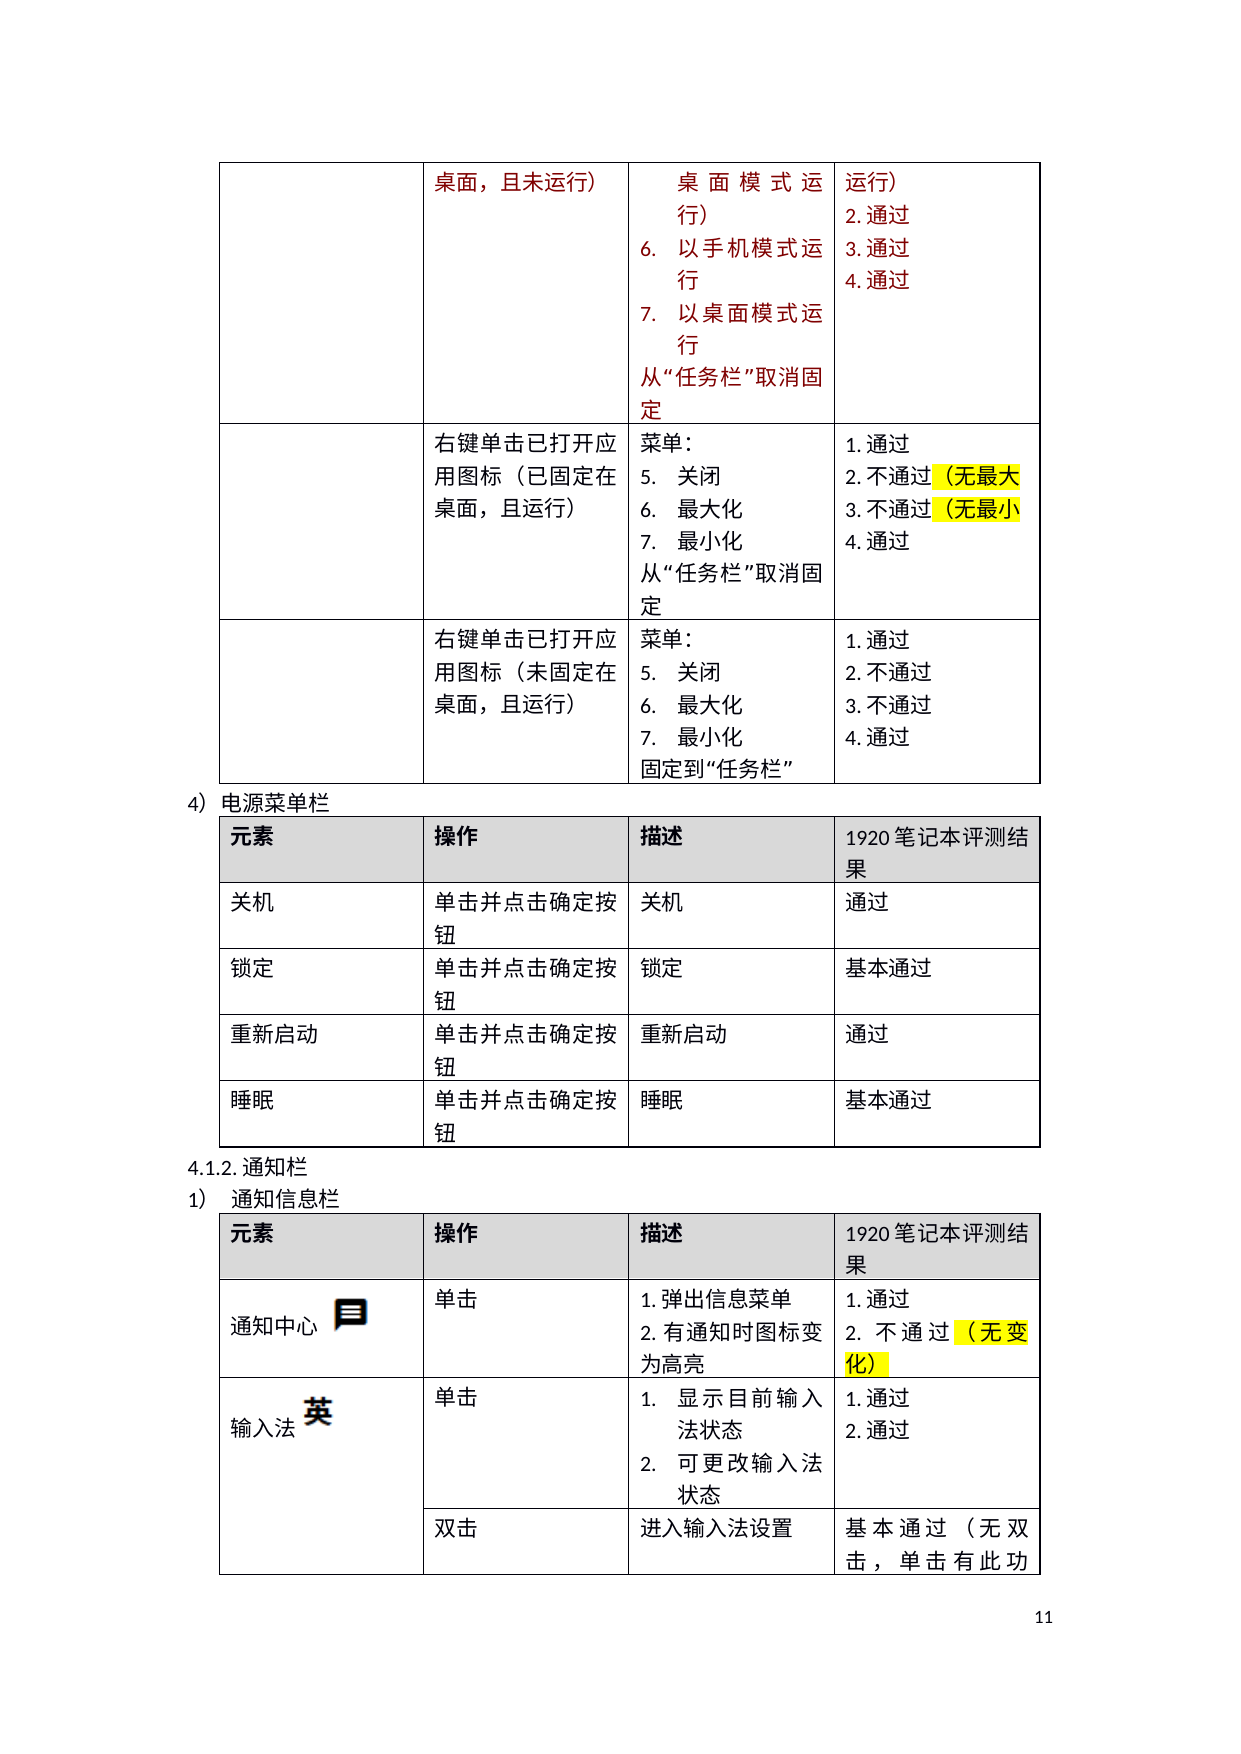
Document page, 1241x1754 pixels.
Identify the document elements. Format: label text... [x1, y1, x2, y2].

table_cell 1. 通过 2. 不通过（无最大 3. 不通过（无最小 4. 通过 [835, 424, 1039, 619]
table_cell 运行） 2. 通过 3. 通过 4. 通过 [835, 163, 1039, 423]
table_cell 单击并点击确定按钮 [424, 949, 628, 1014]
table_cell 睡眠 [629, 1081, 834, 1146]
text 4）电源菜单栏 [187, 784, 1053, 816]
table_cell [220, 620, 423, 783]
table_header 1920笔记本评测结果 [835, 817, 1039, 882]
table_cell 基本通过（无双击，单击有此功 [835, 1509, 1039, 1574]
table_cell 单击并点击确定按钮 [424, 1015, 628, 1080]
table_header 操作 [424, 1214, 628, 1278]
table_cell 单击 [424, 1378, 628, 1508]
table_cell 基本通过 [835, 1081, 1039, 1146]
table_header 操作 [424, 817, 628, 882]
table_cell 菜单： 关闭 最大化 最小化 从“任务栏”取消固定 [629, 424, 834, 619]
table_cell 基本通过 [835, 949, 1039, 1014]
picture [317, 1292, 382, 1335]
table_header 描述 [629, 1214, 834, 1278]
table_cell 菜单： 关闭 最大化 最小化 固定到“任务栏” [629, 620, 834, 783]
table_cell [220, 163, 423, 423]
table_header 元素 [220, 1214, 423, 1278]
table_cell 关机 [629, 883, 834, 948]
table_cell 输入法 [220, 1378, 423, 1574]
table_cell 1. 通过 2. 通过 [835, 1378, 1039, 1508]
table_cell 进入输入法设置 [629, 1509, 834, 1574]
table_cell 锁定 [220, 949, 423, 1014]
table_cell 锁定 [629, 949, 834, 1014]
table_cell 双击 [424, 1509, 628, 1574]
table_cell 单击 [424, 1280, 628, 1377]
table_cell 通过 [835, 1015, 1039, 1080]
table_cell 重新启动 [220, 1015, 423, 1080]
text 4.1.2. 通知栏 [187, 1147, 1053, 1180]
table_cell 1. 通过 2. 不通过（无变化） [835, 1280, 1039, 1377]
table_cell 右键单击已打开应用图标（未固定在桌面，且运行） [424, 620, 628, 783]
table_cell 右键单击已打开应用图标（已固定在桌面，且运行） [424, 424, 628, 619]
table_cell 桌面，且未运行） [424, 163, 628, 423]
table_cell 单击并点击确定按钮 [424, 883, 628, 948]
picture [295, 1386, 343, 1437]
table_cell 通知中心 [220, 1280, 423, 1377]
table_cell [220, 424, 423, 619]
table_cell 1. 弹出信息菜单 2. 有通知时图标变为高亮 [629, 1280, 834, 1377]
table_cell 单击并点击确定按钮 [424, 1081, 628, 1146]
table_header 1920笔记本评测结果 [835, 1214, 1039, 1278]
table_cell 睡眠 [220, 1081, 423, 1146]
table_cell 重新启动 [629, 1015, 834, 1080]
table_header 元素 [220, 817, 423, 882]
table_cell 1. 通过 2. 不通过 3. 不通过 4. 通过 [835, 620, 1039, 783]
table_cell 通过 [835, 883, 1039, 948]
table_cell 显示目前输入法状态 可更改输入法状态 [629, 1378, 834, 1508]
table_cell 菜单： 打开（默认以桌面模式运行） 以手机模式运行 以桌面模式运行 从“任务栏”取消固定 [629, 163, 834, 423]
text 1） 通知信息栏 [187, 1180, 1053, 1212]
table_cell 关机 [220, 883, 423, 948]
table_header 描述 [629, 817, 834, 882]
